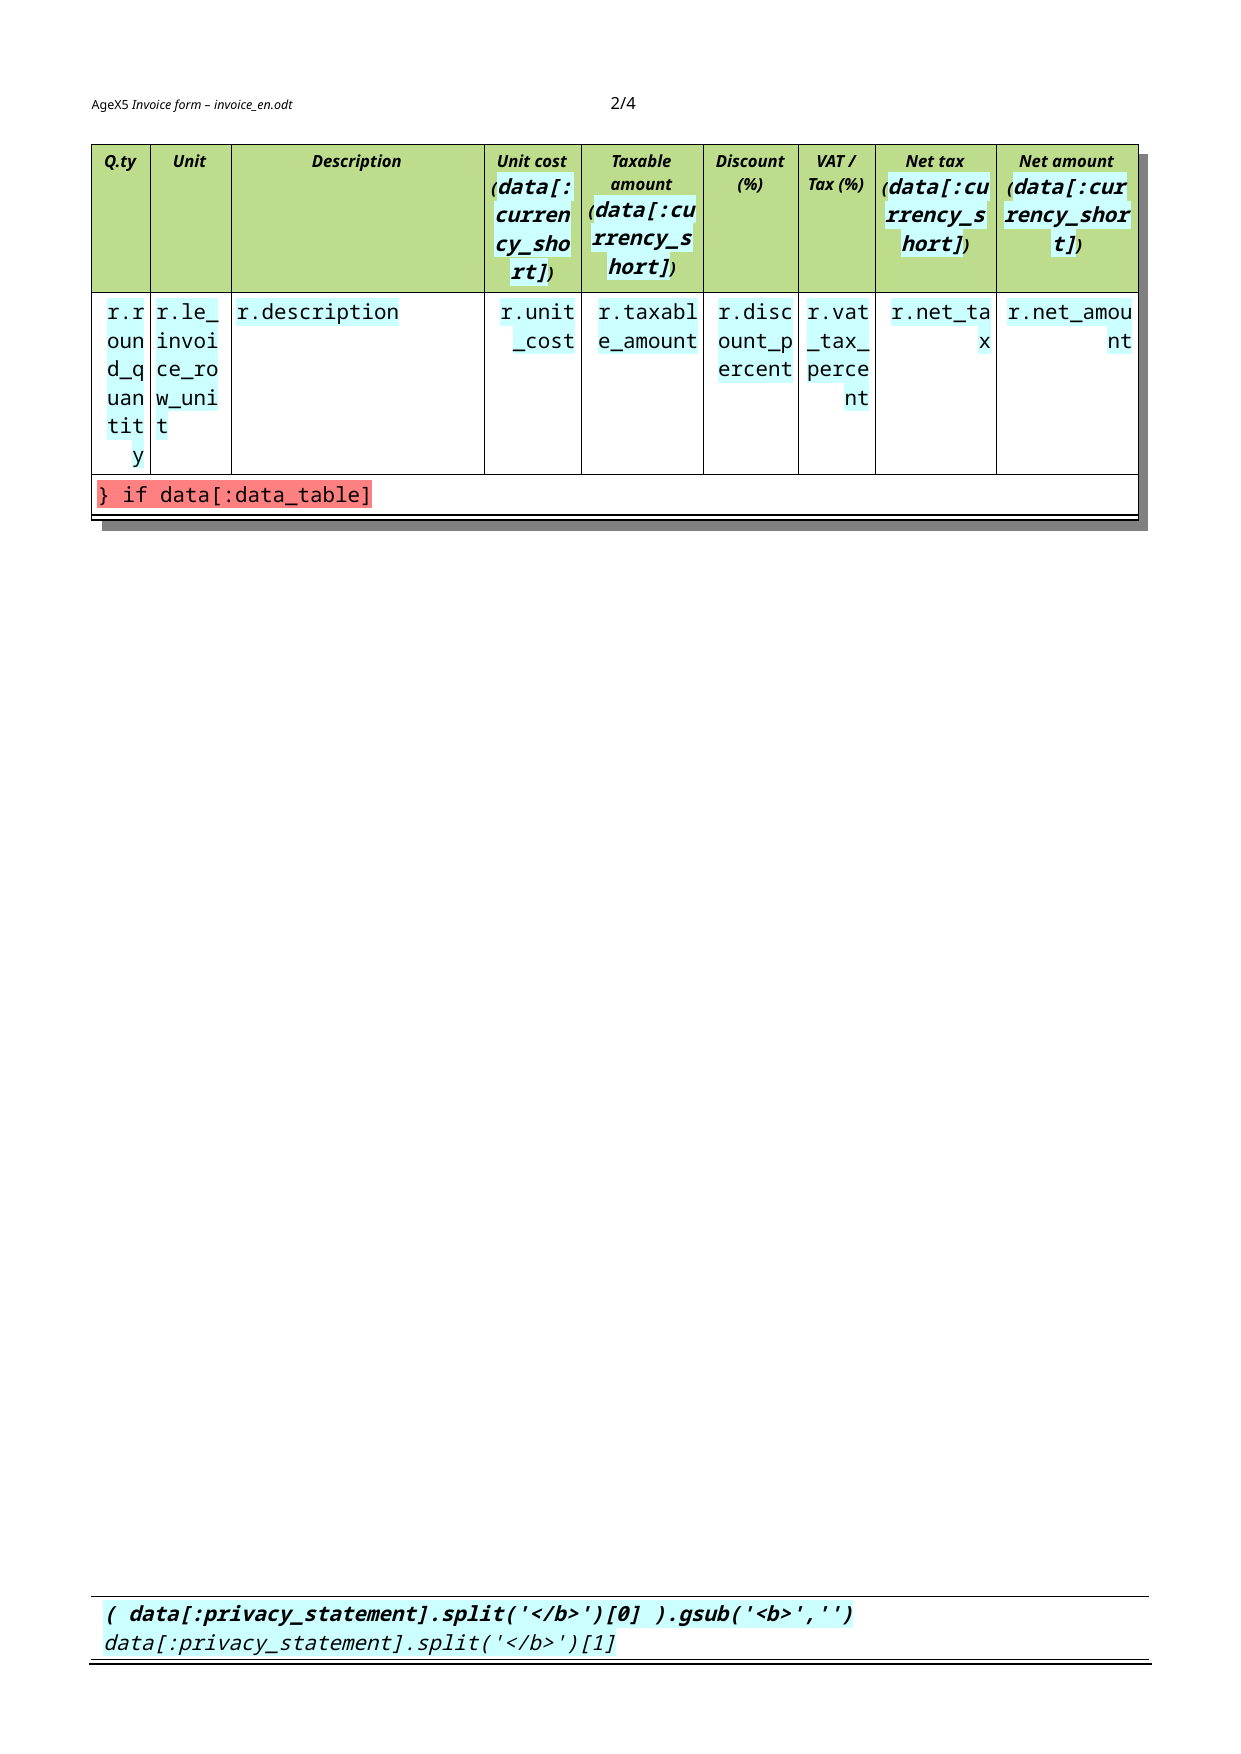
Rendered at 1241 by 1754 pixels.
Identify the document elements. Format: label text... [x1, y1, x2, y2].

table_header Description [232, 145, 484, 292]
table_header Q.ty [92, 145, 150, 292]
table_cell r.taxable_amount [582, 293, 703, 474]
table_header Net amount (data[:currency_short]) [997, 145, 1138, 292]
table_cell r.discount_percent [704, 293, 798, 474]
table_header Net tax (data[:currency_short]) [876, 145, 996, 292]
table_cell r.unit_cost [485, 293, 581, 474]
table_cell r.net_amount [997, 293, 1138, 474]
table_cell r.round_quantity [92, 293, 150, 474]
table_cell } if data[:data_table] [92, 475, 1138, 514]
table_header Discount (%) [704, 145, 798, 292]
table_cell r.le_invoice_row_unit [151, 293, 231, 474]
table_cell r.vat_tax_percent [799, 293, 875, 474]
table_cell r.description [232, 293, 484, 474]
table_header VAT / Tax (%) [799, 145, 875, 292]
table_header Unit cost (data[:currency_short]) [485, 145, 581, 292]
table_header Taxable amount (data[:currency_short]) [582, 145, 703, 292]
table_cell r.net_tax [876, 293, 996, 474]
table_header Unit [151, 145, 231, 292]
